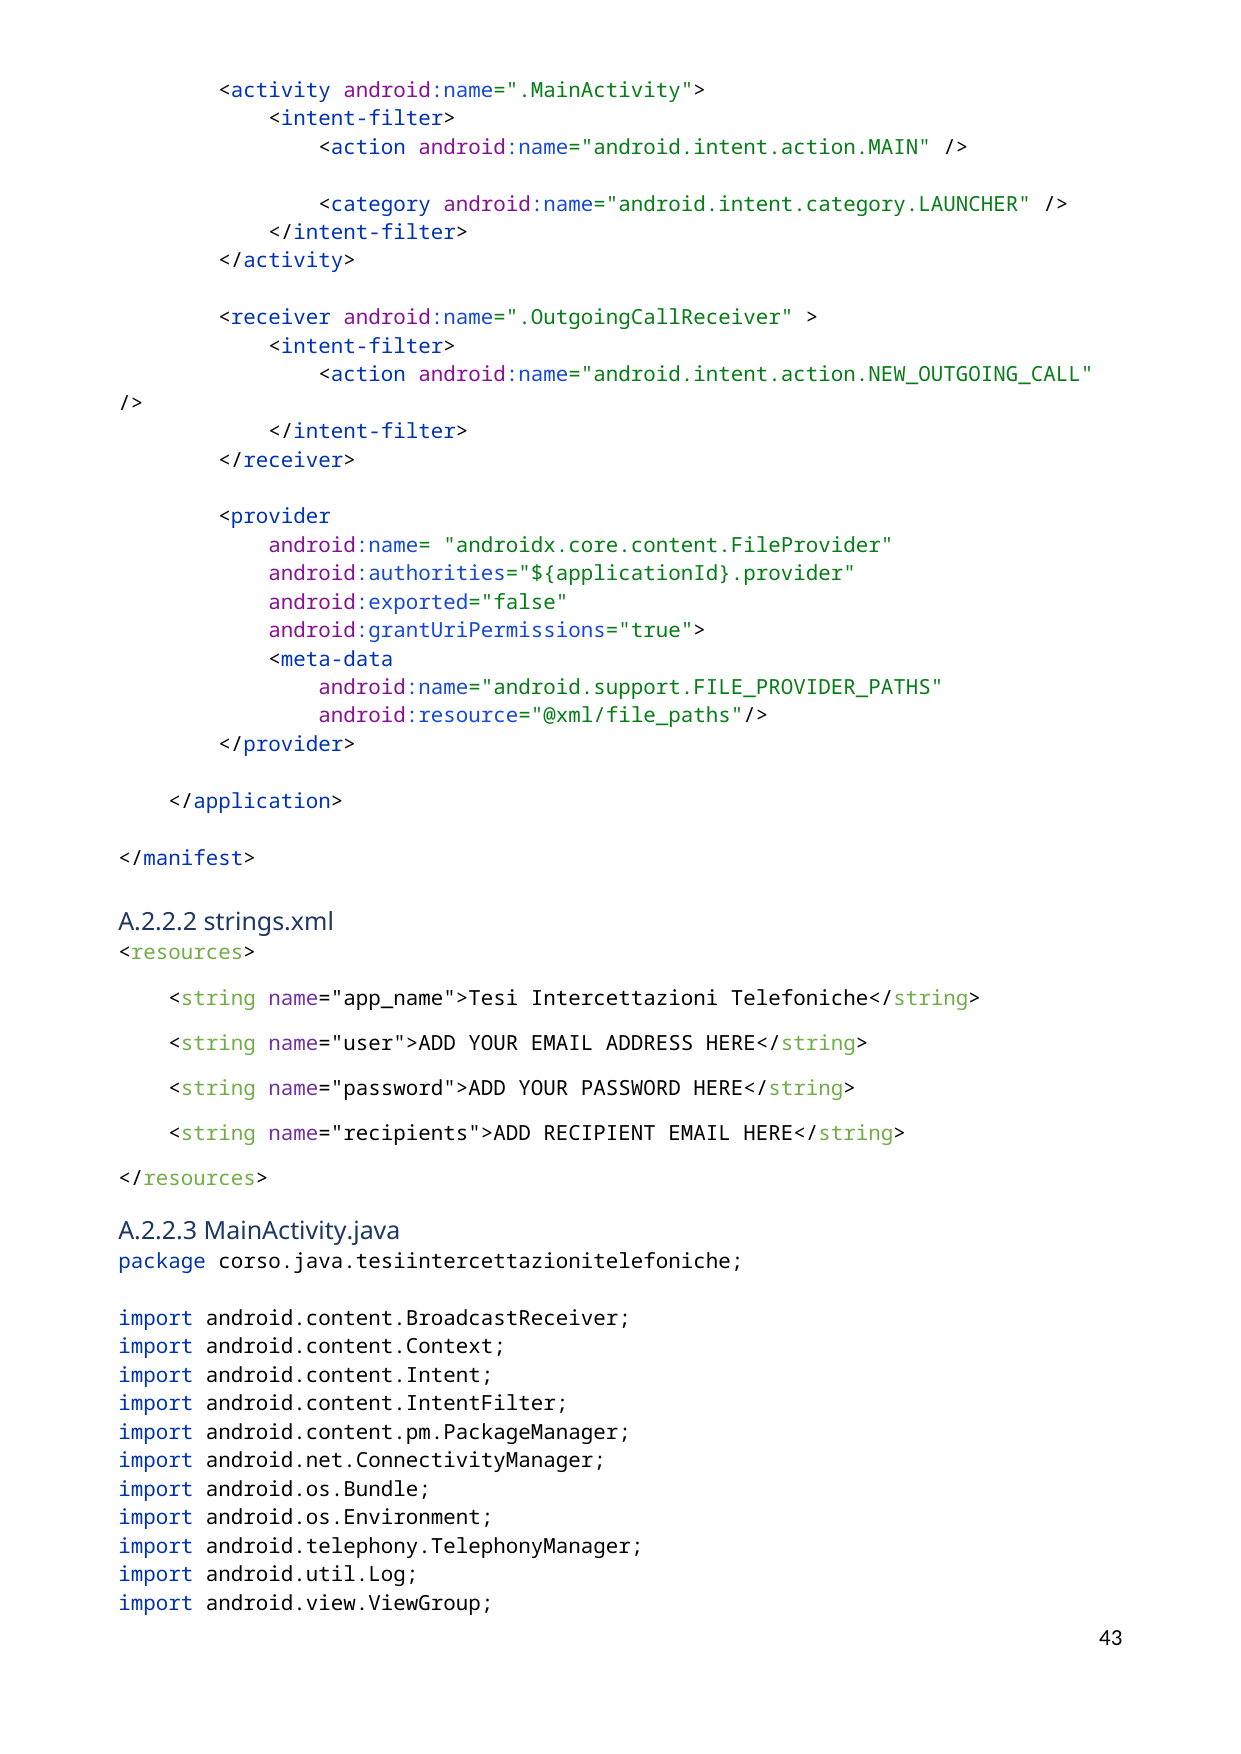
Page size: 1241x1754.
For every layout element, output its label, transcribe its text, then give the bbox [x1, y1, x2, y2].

text package corso.java.tesiintercettazionitelefoniche; import android.content.BroadcastReceiver; import android.content.Context; import android.content.Intent; import android.content.IntentFilter; import android.content.pm.PackageManager; import android.net.ConnectivityManager; import android.os.Bundle; import android.os.Environment; import android.telephony.TelephonyManager; import android.util.Log; import android.view.ViewGroup; [118, 1246, 1122, 1616]
text <resources> [118, 937, 1122, 966]
subtitle A.2.2.2 strings.xml [118, 903, 1122, 937]
text <string name="recipients">ADD RECIPIENT EMAIL HERE</string> [118, 1118, 1122, 1146]
text <string name="password">ADD YOUR PASSWORD HERE</string> [118, 1073, 1122, 1101]
text <activity android:name=".MainActivity"> <intent-filter> <action android:name="android.intent.action.MAIN" /> <category android:name="android.intent.category.LAUNCHER" /> </intent-filter> </activity> <receiver android:name=".OutgoingCallReceiver" > <intent-filter> <action android:name="android.intent.action.NEW_OUTGOING_CALL" /> </intent-filter> </receiver> <provider android:name= "androidx.core.content.FileProvider" android:authorities="${applicationId}.provider" android:exported="false" android:grantUriPermissions="true"> <meta-data android:name="android.support.FILE_PROVIDER_PATHS" android:resource="@xml/file_paths"/> </provider> </application> </manifest> [118, 75, 1122, 871]
text <string name="user">ADD YOUR EMAIL ADDRESS HERE</string> [118, 1028, 1122, 1056]
text </resources> [118, 1163, 1122, 1191]
subtitle A.2.2.3 MainActivity.java [118, 1212, 1122, 1246]
text <string name="app_name">Tesi Intercettazioni Telefoniche</string> [118, 983, 1122, 1011]
